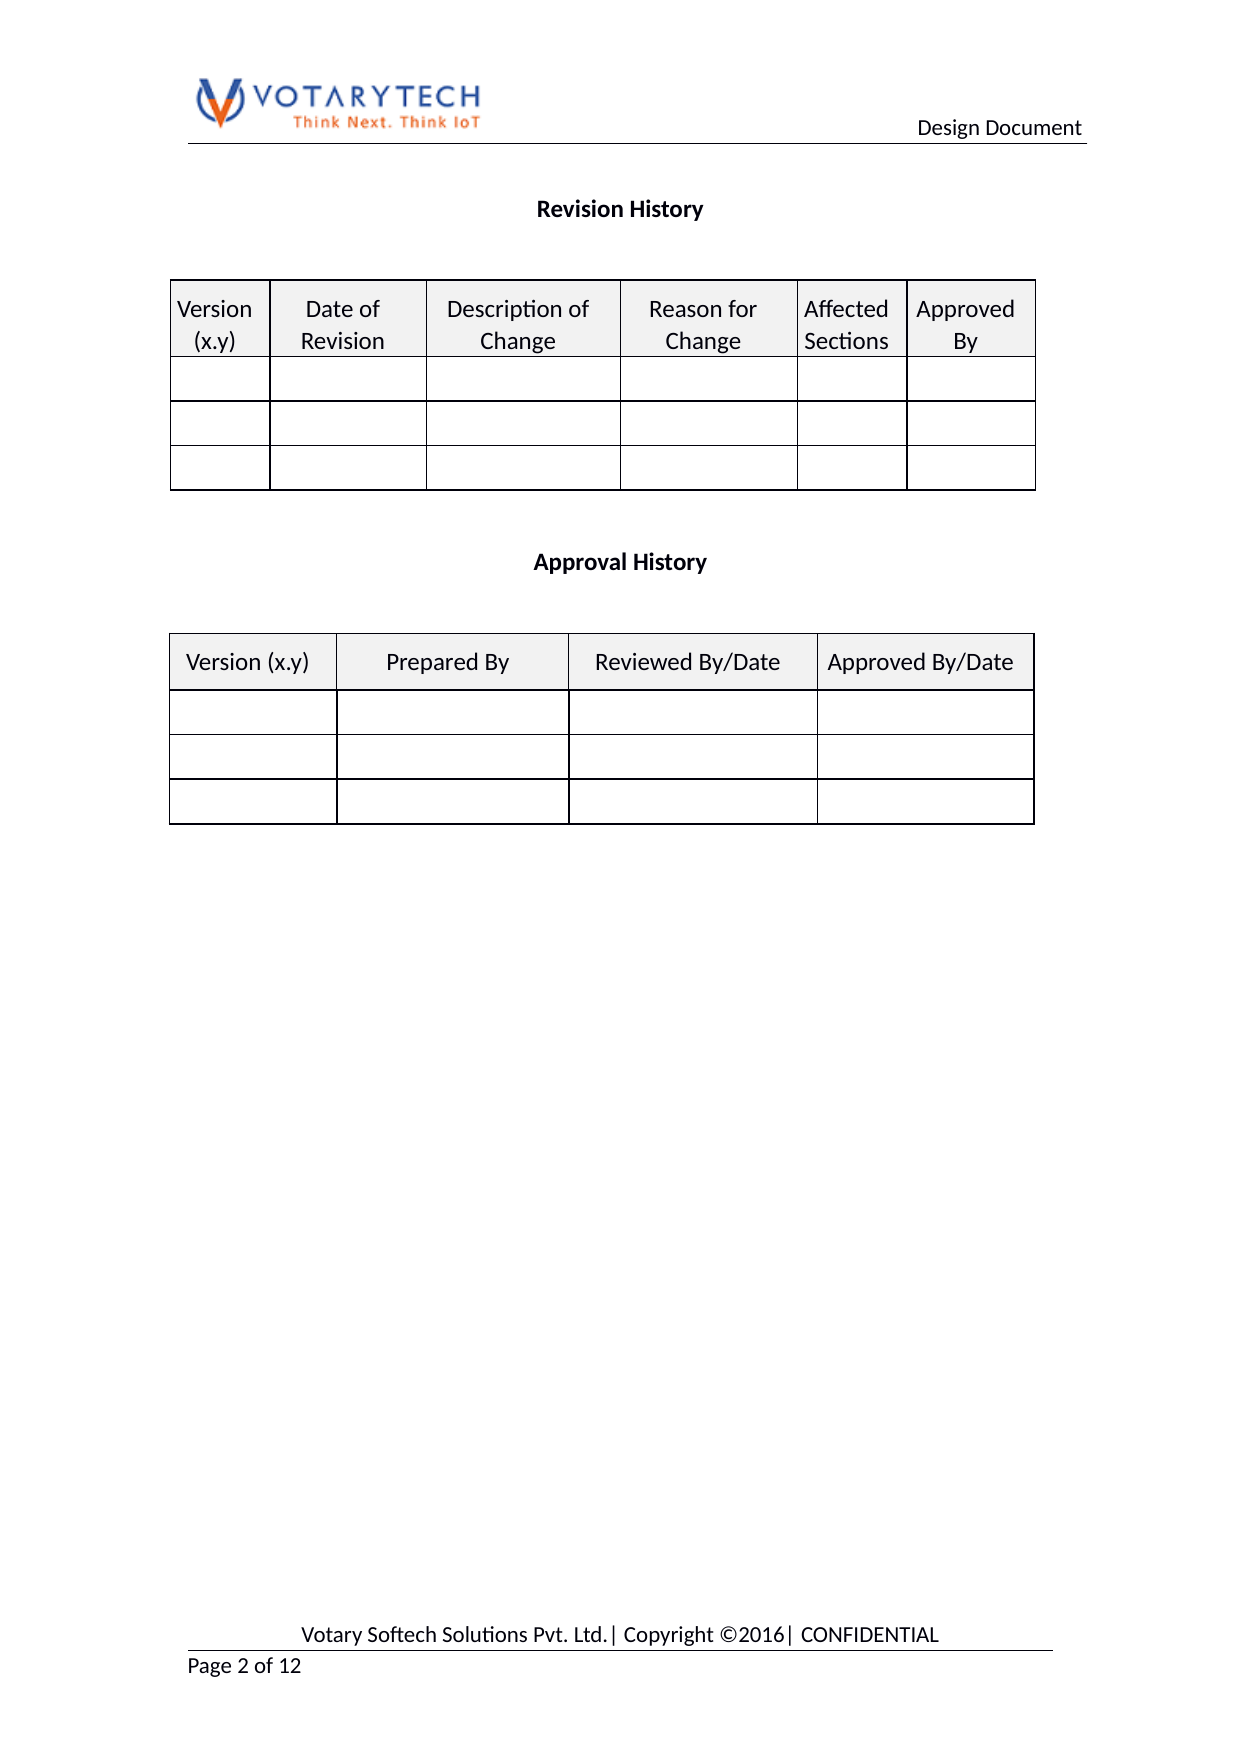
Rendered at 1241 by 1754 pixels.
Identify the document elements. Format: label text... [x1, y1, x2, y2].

table_cell [338, 735, 568, 778]
table_cell [908, 446, 1035, 489]
table_cell [427, 446, 620, 489]
picture [187, 75, 488, 135]
table_cell [170, 691, 336, 734]
table_header Affected Sections [798, 281, 906, 356]
table_cell [798, 402, 906, 445]
table_cell [570, 780, 817, 823]
text Revision History [187, 193, 1053, 223]
table_header Prepared By [337, 634, 568, 689]
table_cell [271, 446, 426, 489]
table_cell [170, 780, 336, 823]
table_header Approved By [908, 281, 1035, 356]
table_header Version (x.y) [171, 281, 269, 356]
table_cell [427, 402, 620, 445]
table_cell [570, 691, 817, 734]
table_cell [170, 735, 336, 778]
text Approval History [187, 546, 1053, 577]
table_cell [338, 780, 568, 823]
table_cell [338, 691, 568, 734]
table_header Reason for Change [621, 281, 797, 356]
table_cell [570, 735, 817, 778]
table_cell [908, 402, 1035, 445]
table_cell [271, 402, 426, 445]
table_cell [621, 446, 797, 489]
table_cell [427, 357, 620, 400]
table_header Approved By/Date [818, 634, 1033, 689]
table_cell [908, 357, 1035, 400]
table_cell [798, 446, 906, 489]
table_header Reviewed By/Date [569, 634, 817, 689]
table_cell [621, 357, 797, 400]
table_cell [171, 357, 269, 400]
table_cell [818, 735, 1033, 778]
table_header Description of Change [427, 281, 620, 356]
table_cell [818, 780, 1033, 823]
table_cell [171, 446, 269, 489]
table_cell [171, 402, 269, 445]
table_header Version (x.y) [170, 634, 336, 689]
table_cell [798, 357, 906, 400]
table_cell [621, 402, 797, 445]
table_cell [818, 691, 1033, 734]
table_header Date of Revision [271, 281, 426, 356]
table_cell [271, 357, 426, 400]
